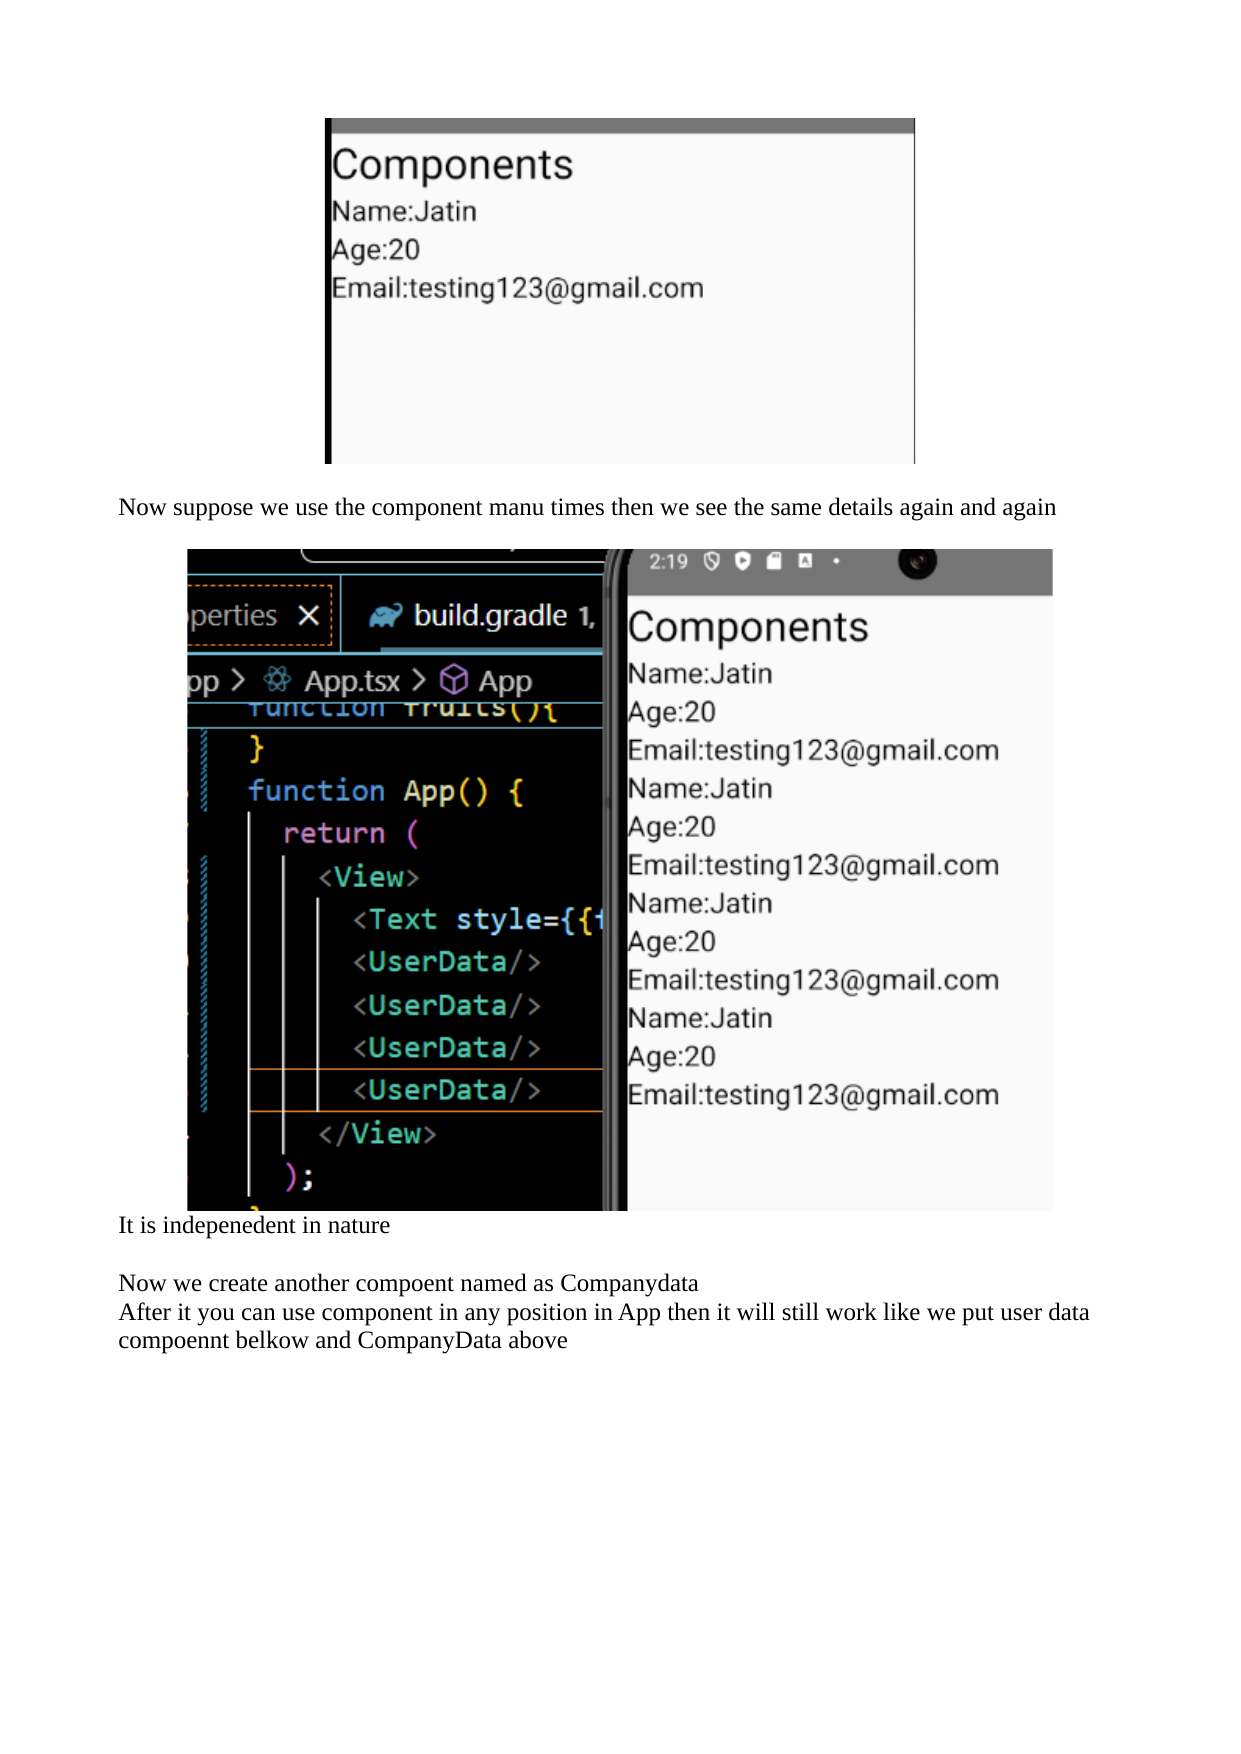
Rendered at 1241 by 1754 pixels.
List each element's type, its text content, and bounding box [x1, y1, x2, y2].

text After it you can use component in any position in App then it will still work like we put user data compoennt belkow and CompanyData above [118, 1297, 1122, 1354]
picture [187, 549, 1053, 1211]
text Now suppose we use the component manu times then we see the same details again and again [118, 492, 1122, 521]
text Now we create another compoent named as Companydata [118, 1268, 1122, 1297]
text It is indepenedent in nature [118, 550, 1122, 1239]
picture [324, 118, 916, 464]
